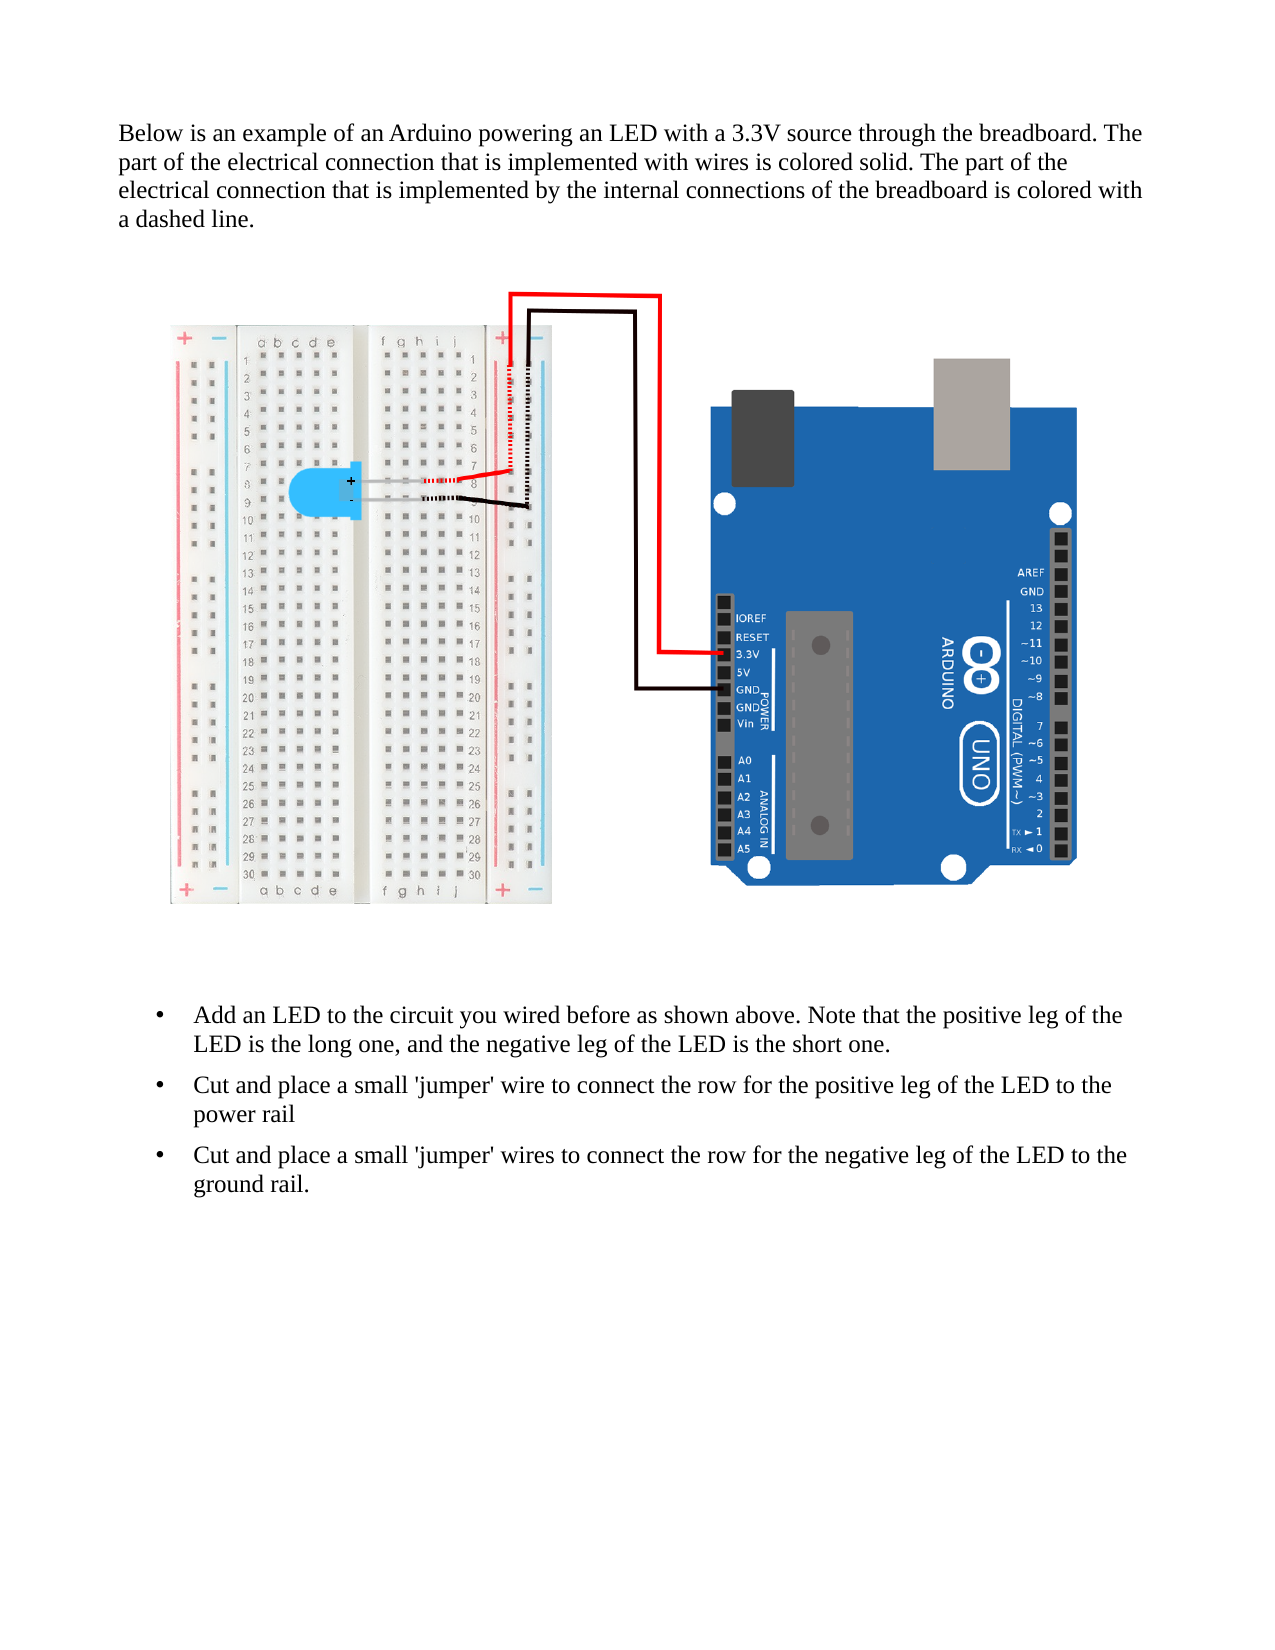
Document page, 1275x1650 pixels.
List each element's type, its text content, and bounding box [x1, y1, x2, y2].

list Cut and place a small 'jumper' wires to connect the row for the negative leg of the LED to the ground rail. [156, 1140, 1157, 1198]
list Cut and place a small 'jumper' wire to connect the row for the positive leg of the LED to the power rail [156, 1070, 1157, 1128]
text Below is an example of an Arduino powering an LED with a 3.3V source through the breadboard. The part of the electrical connection that is implemented with wires is colored solid. The part of the electrical connection that is implemented by the internal connections of the breadboard is colored with a dashed line. [118, 118, 1157, 233]
picture [107, 254, 1146, 947]
list Add an LED to the circuit you wired before as shown above. Note that the positive leg of the LED is the long one, and the negative leg of the LED is the short one. [156, 1000, 1157, 1058]
